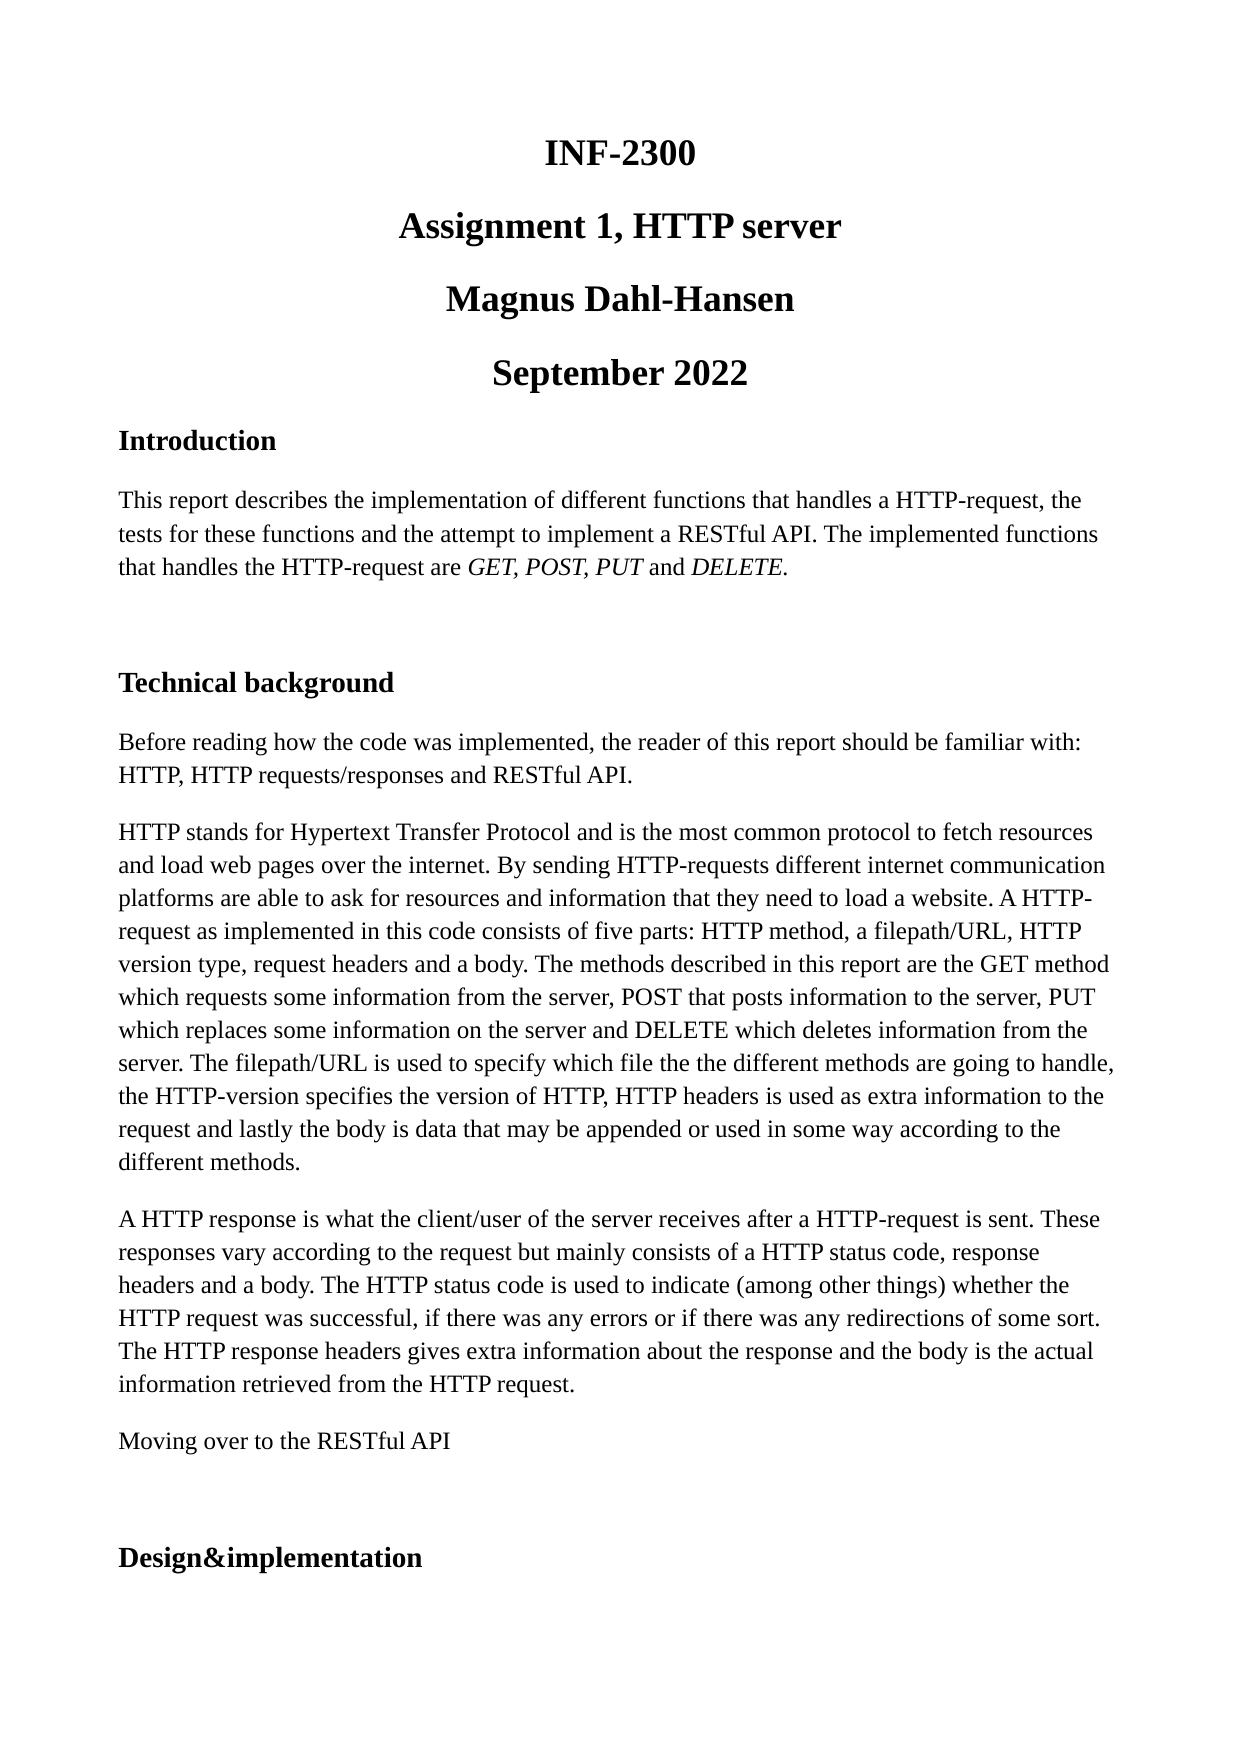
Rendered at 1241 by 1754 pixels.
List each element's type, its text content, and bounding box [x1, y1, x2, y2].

text Introduction [118, 423, 1122, 457]
text Design&implementation [118, 1540, 1122, 1573]
text September 2022 [118, 350, 1122, 393]
text This report describes the implementation of different functions that handles a HTTP-request, the tests for these functions and the attempt to implement a RESTful API. The implemented functions that handles the HTTP-request are GET, POST, PUT and DELETE. [118, 486, 1122, 580]
text Before reading how the code was implemented, the reader of this report should be familiar with: HTTP, HTTP requests/responses and RESTful API. [118, 727, 1122, 789]
text Technical background [118, 665, 1122, 699]
text Assignment 1, HTTP server [118, 203, 1122, 246]
text Moving over to the RESTful API [118, 1426, 1122, 1455]
text HTTP stands for Hypertext Transfer Protocol and is the most common protocol to fetch resources and load web pages over the internet. By sending HTTP-requests different internet communication platforms are able to ask for resources and information that they need to load a website. A HTTP-request as implemented in this code consists of five parts: HTTP method, a filepath/URL, HTTP version type, request headers and a body. The methods described in this report are the GET method which requests some information from the server, POST that posts information to the server, PUT which replaces some information on the server and DELETE which deletes information from the server. The filepath/URL is used to specify which file the the different methods are going to handle, the HTTP-version specifies the version of HTTP, HTTP headers is used as extra information to the request and lastly the body is data that may be appended or used in some way according to the different methods. [118, 817, 1122, 1176]
text A HTTP response is what the client/user of the server receives after a HTTP-request is sent. These responses vary according to the request but mainly consists of a HTTP status code, response headers and a body. The HTTP status code is used to indicate (among other things) whether the HTTP request was successful, if there was any errors or if there was any redirections of some sort. The HTTP response headers gives extra information about the response and the body is the actual information retrieved from the HTTP request. [118, 1204, 1122, 1398]
text Magnus Dahl-Hansen [118, 277, 1122, 320]
text INF-2300 [118, 130, 1122, 173]
